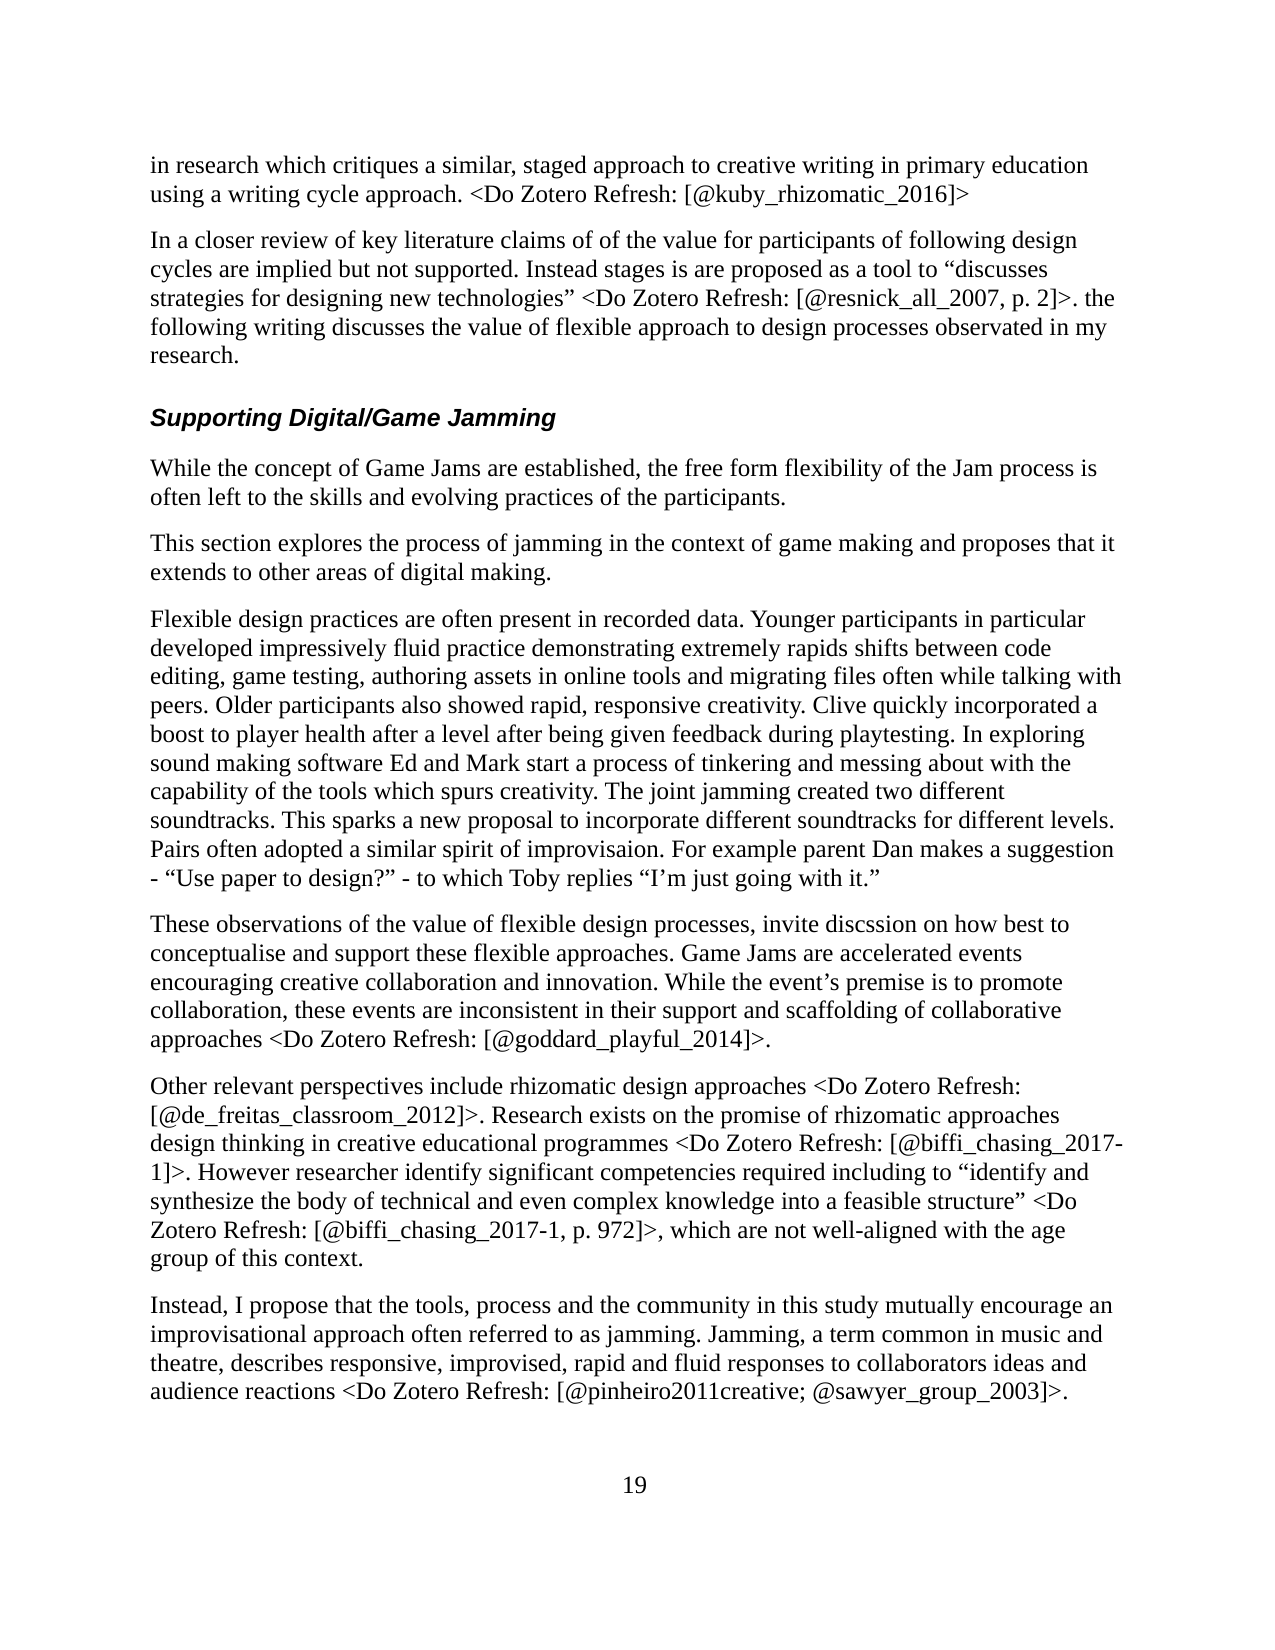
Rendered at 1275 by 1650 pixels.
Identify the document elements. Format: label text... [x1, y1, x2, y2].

text In a closer review of key literature claims of of the value for participants of following design cycles are implied but not supported. Instead stages is are proposed as a tool to “discusses strategies for designing new technologies” <Do Zotero Refresh: [@resnick_all_2007, p. 2]>. the following writing discusses the value of flexible approach to design processes observated in my research. [150, 225, 1125, 369]
text This section explores the process of jamming in the context of game making and proposes that it extends to other areas of digital making. [150, 528, 1125, 586]
text Instead, I propose that the tools, process and the community in this study mutually encourage an improvisational approach often referred to as jamming. Jamming, a term common in music and theatre, describes responsive, improvised, rapid and fluid responses to collaborators ideas and audience reactions <Do Zotero Refresh: [@pinheiro2011creative; @sawyer_group_2003]>. [150, 1290, 1125, 1405]
text Flexible design practices are often present in recorded data. Younger participants in particular developed impressively fluid practice demonstrating extremely rapids shifts between code editing, game testing, authoring assets in online tools and migrating files often while talking with peers. Older participants also showed rapid, responsive creativity. Clive quickly incorporated a boost to player health after a level after being given feedback during playtesting. In exploring sound making software Ed and Mark start a process of tinkering and messing about with the capability of the tools which spurs creativity. The joint jamming created two different soundtracks. This sparks a new proposal to incorporate different soundtracks for different levels. Pairs often adopted a similar spirit of improvisaion. For example parent Dan makes a suggestion - “Use paper to design?” - to which Toby replies “I’m just going with it.” [150, 604, 1125, 891]
text While the concept of Game Jams are established, the free form flexibility of the Jam process is often left to the skills and evolving practices of the participants. [150, 453, 1125, 511]
text in research which critiques a similar, staged approach to creative writing in primary education using a writing cycle approach. <Do Zotero Refresh: [@kuby_rhizomatic_2016]> [150, 150, 1125, 207]
subtitle Supporting Digital/Game Jamming [150, 403, 1125, 432]
text These observations of the value of flexible design processes, invite discssion on how best to conceptualise and support these flexible approaches. Game Jams are accelerated events encouraging creative collaboration and innovation. While the event’s premise is to promote collaboration, these events are inconsistent in their support and scaffolding of collaborative approaches <Do Zotero Refresh: [@goddard_playful_2014]>. [150, 909, 1125, 1053]
text Other relevant perspectives include rhizomatic design approaches <Do Zotero Refresh: [@de_freitas_classroom_2012]>. Research exists on the promise of rhizomatic approaches design thinking in creative educational programmes <Do Zotero Refresh: [@biffi_chasing_2017-1]>. However researcher identify significant competencies required including to “identify and synthesize the body of technical and even complex knowledge into a feasible structure” <Do Zotero Refresh: [@biffi_chasing_2017-1, p. 972]>, which are not well-aligned with the age group of this context. [150, 1071, 1125, 1272]
